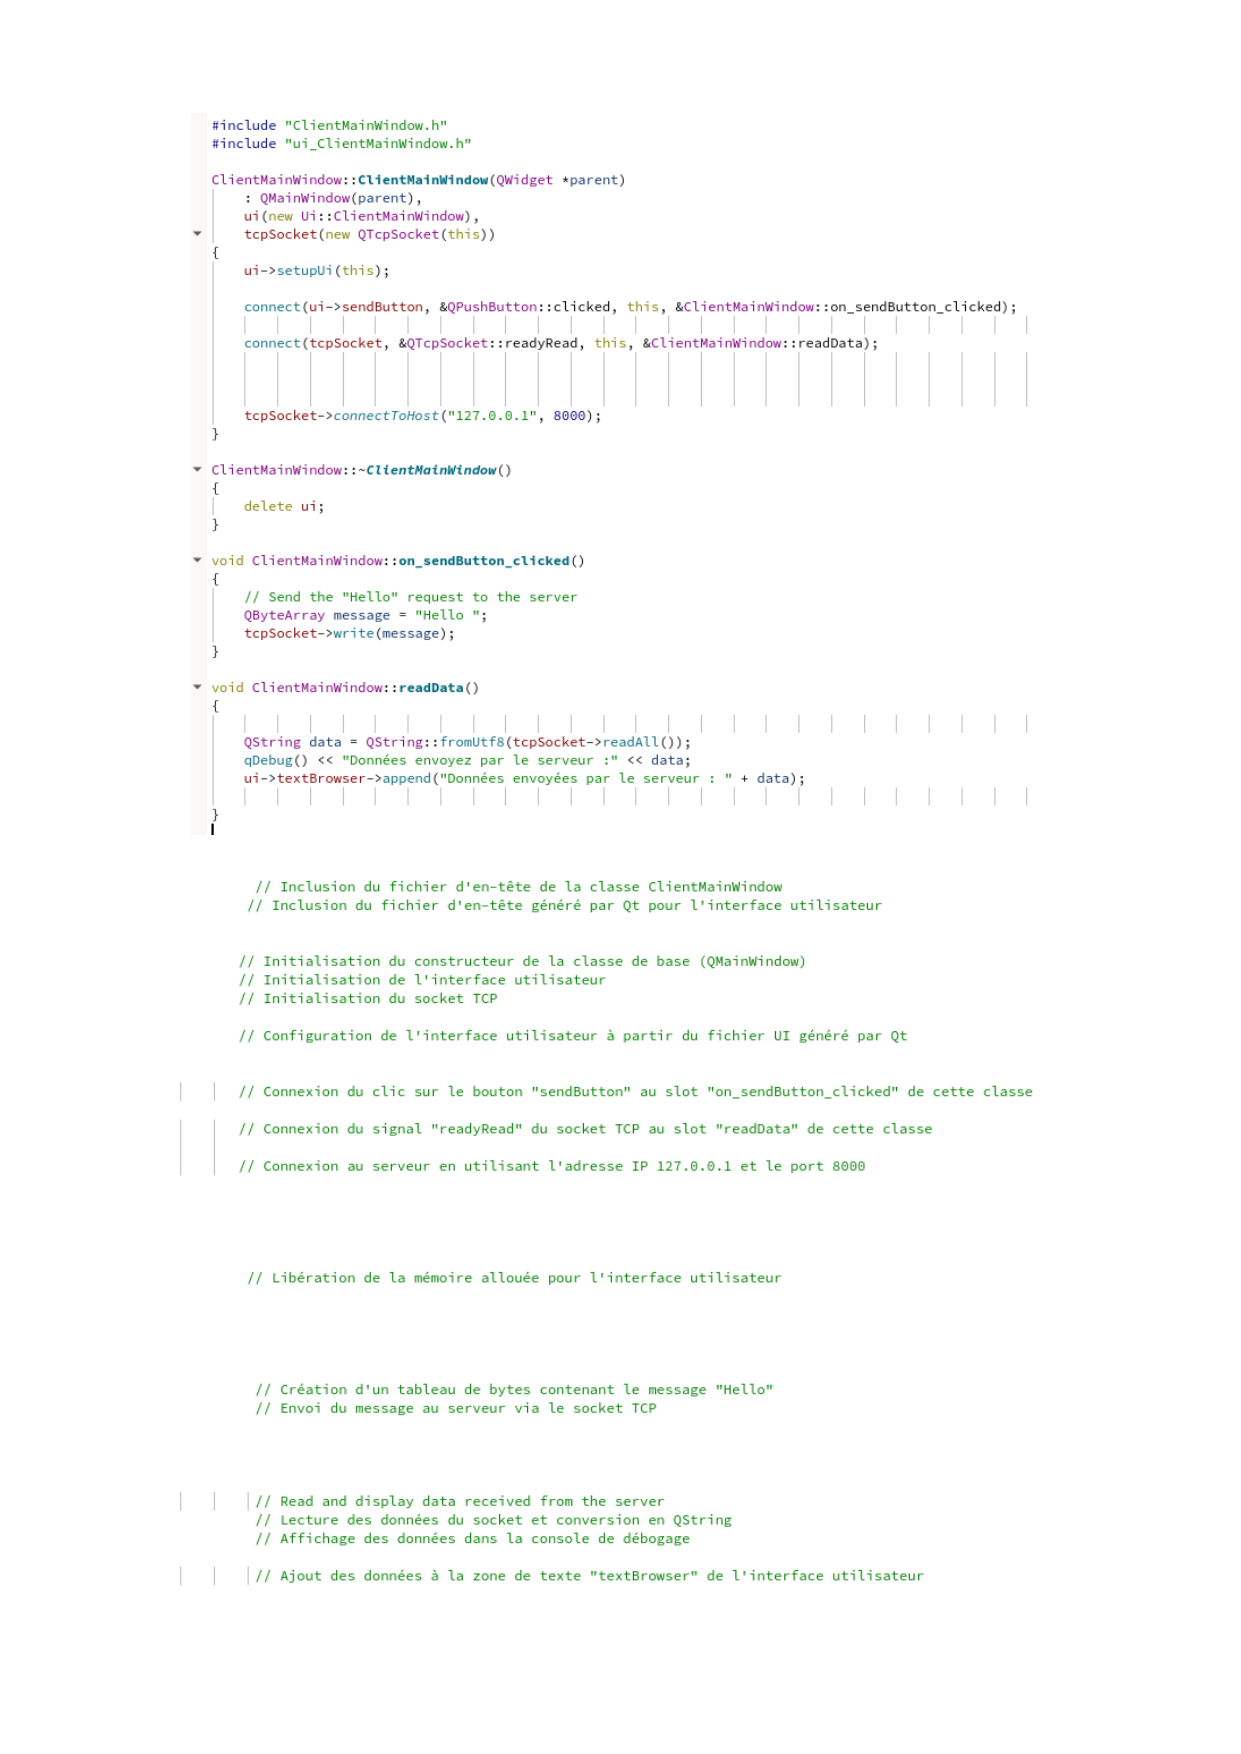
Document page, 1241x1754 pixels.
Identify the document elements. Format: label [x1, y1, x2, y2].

picture [190, 113, 1042, 835]
picture [179, 874, 1059, 1712]
